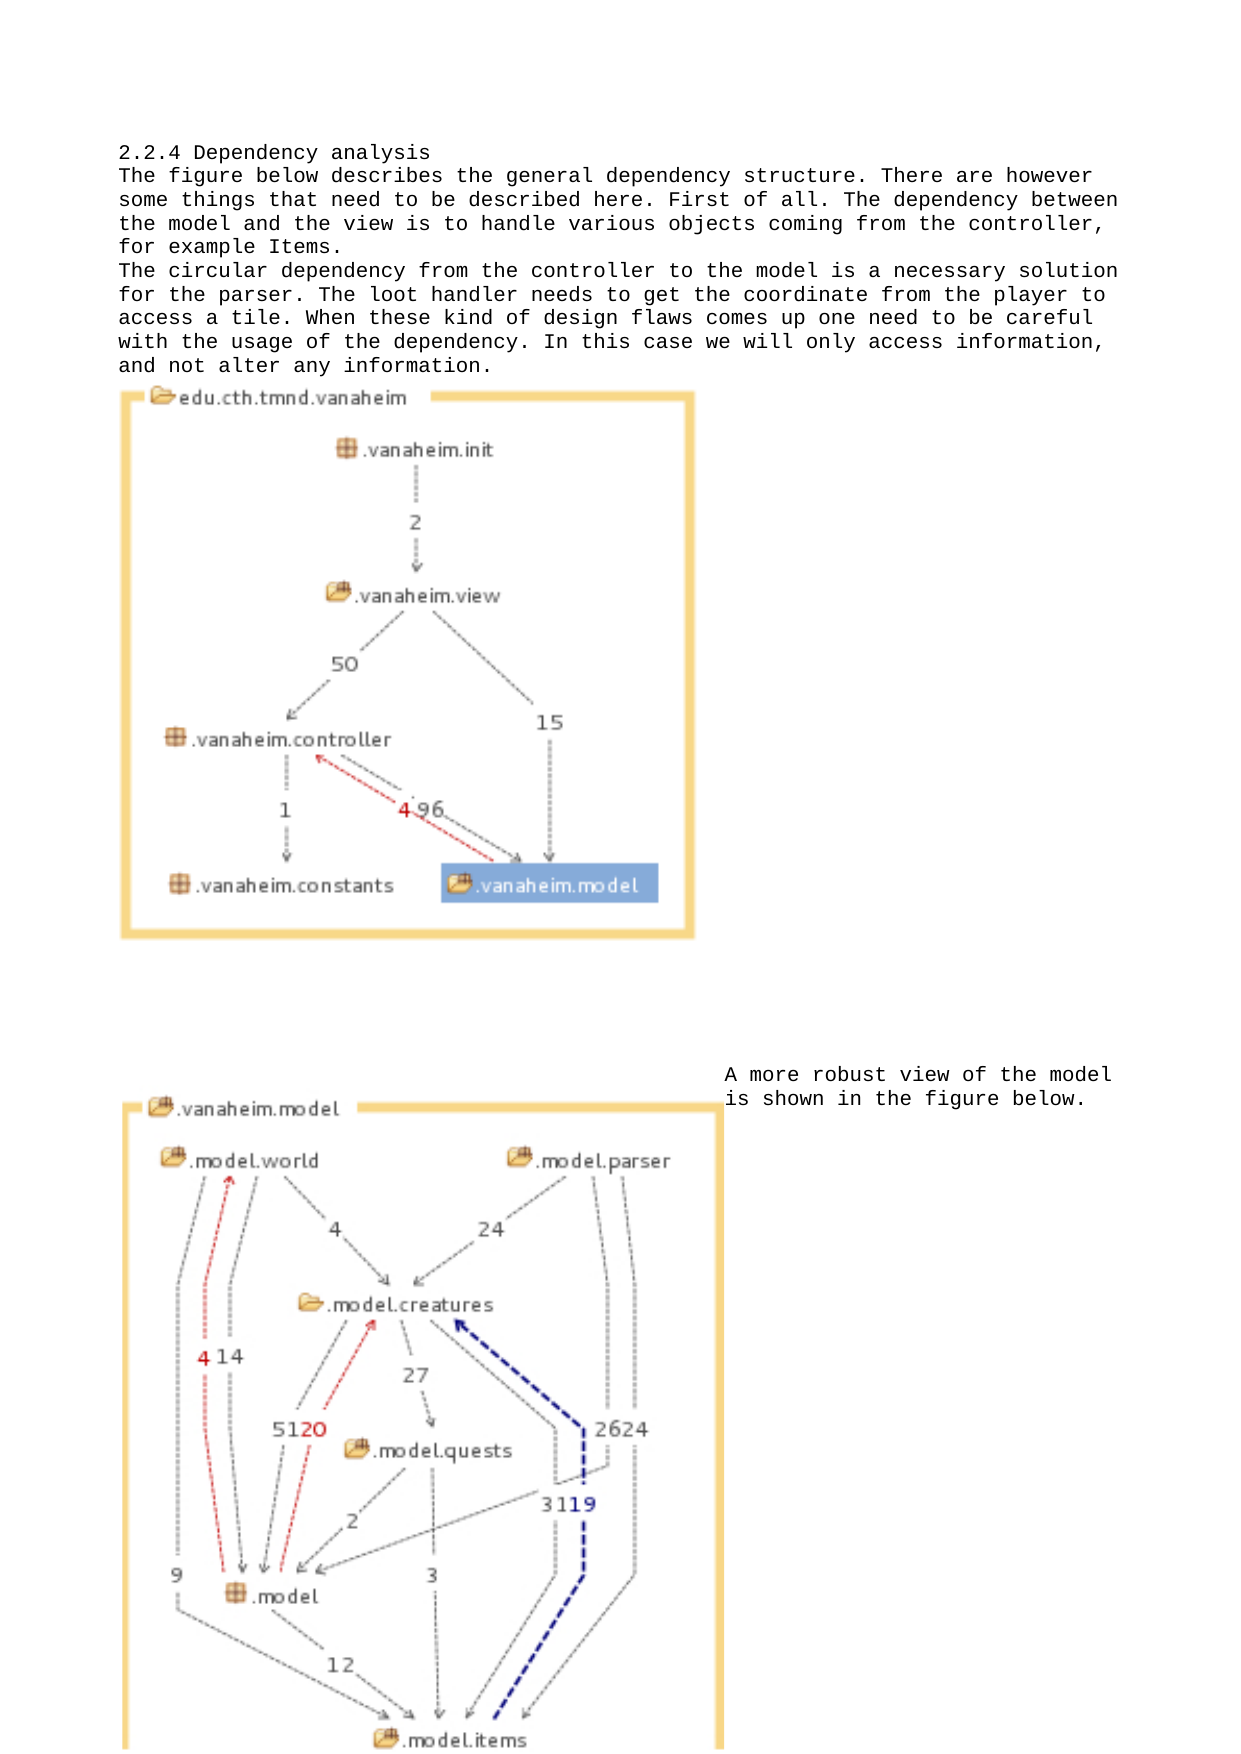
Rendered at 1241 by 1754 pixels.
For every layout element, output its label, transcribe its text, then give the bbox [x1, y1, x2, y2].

text The circular dependency from the controller to the model is a necessary solution for the parser. The loot handler needs to get the coordinate from the player to access a tile. When these kind of design flaws comes up one need to be careful with the usage of the dependency. In this case we will only access information, and not alter any information. [118, 260, 1122, 378]
picture [122, 1085, 725, 1754]
text A more robust view of the model is shown in the figure below. [118, 1064, 1122, 1111]
picture [118, 378, 707, 945]
text 2.2.4 Dependency analysis [118, 142, 1122, 165]
text The figure below describes the general dependency structure. There are however some things that need to be described here. First of all. The dependency between the model and the view is to handle various objects coming from the controller, for example Items. [118, 165, 1122, 260]
